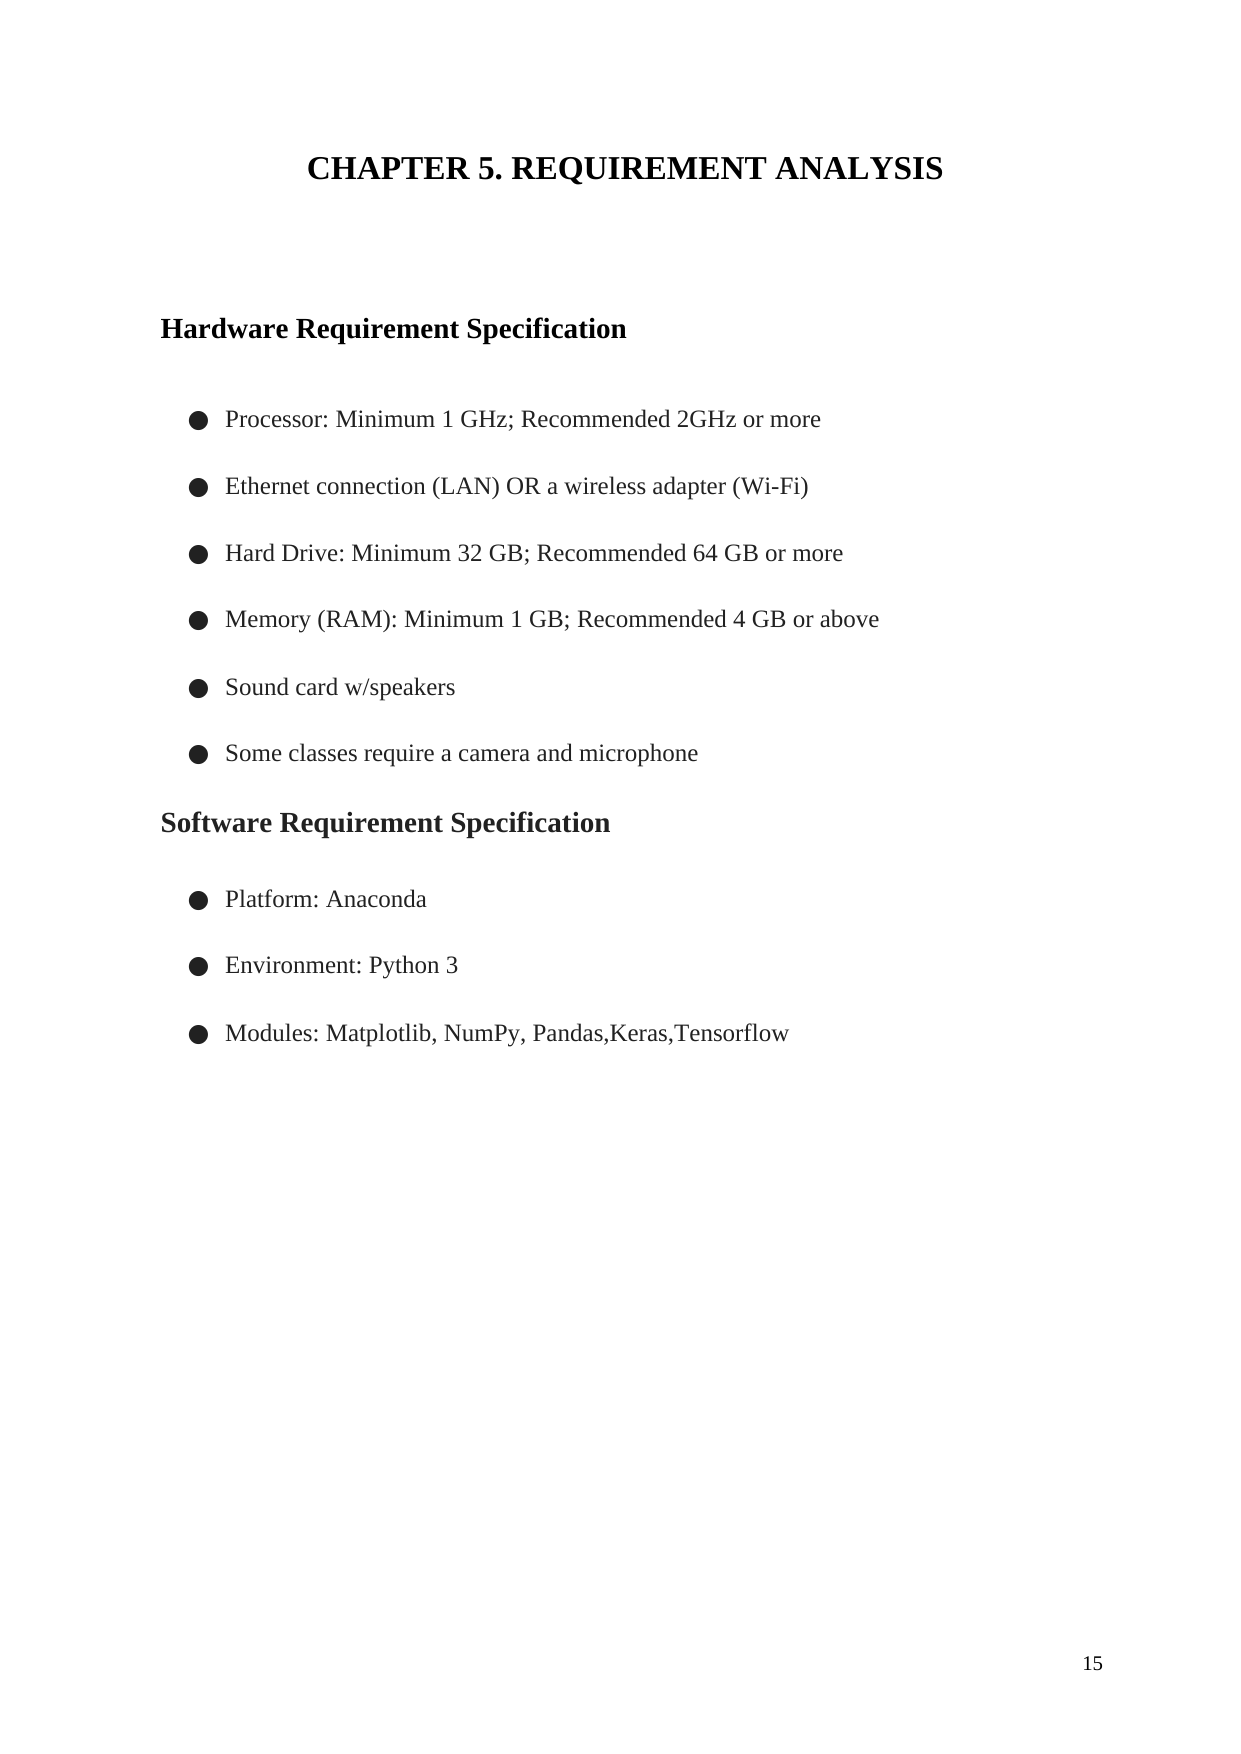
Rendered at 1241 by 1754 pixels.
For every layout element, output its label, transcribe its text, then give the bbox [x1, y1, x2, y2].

list Some classes require a camera and microphone [187, 724, 1103, 776]
list Hard Drive: Minimum 32 GB; Recommended 64 GB or more [187, 524, 1103, 575]
list Modules: Matplotlib, NumPy, Pandas,Keras,Tensorflow [187, 1004, 1103, 1055]
list Environment: Python 3 [187, 937, 1103, 988]
list Memory (RAM): Minimum 1 GB; Recommended 4 GB or above [187, 591, 1103, 642]
subtitle Hardware Requirement Specification [150, 311, 1103, 345]
list Processor: Minimum 1 GHz; Recommended 2GHz or more [187, 390, 1103, 442]
subtitle CHAPTER 5. REQUIREMENT ANALYSIS [299, 148, 952, 186]
list Sound card w/speakers [187, 658, 1103, 709]
subtitle Software Requirement Specification [150, 806, 1103, 839]
list Ethernet connection (LAN) OR a wireless adapter (Wi-Fi) [187, 457, 1103, 509]
list Platform: Anaconda [187, 870, 1103, 921]
